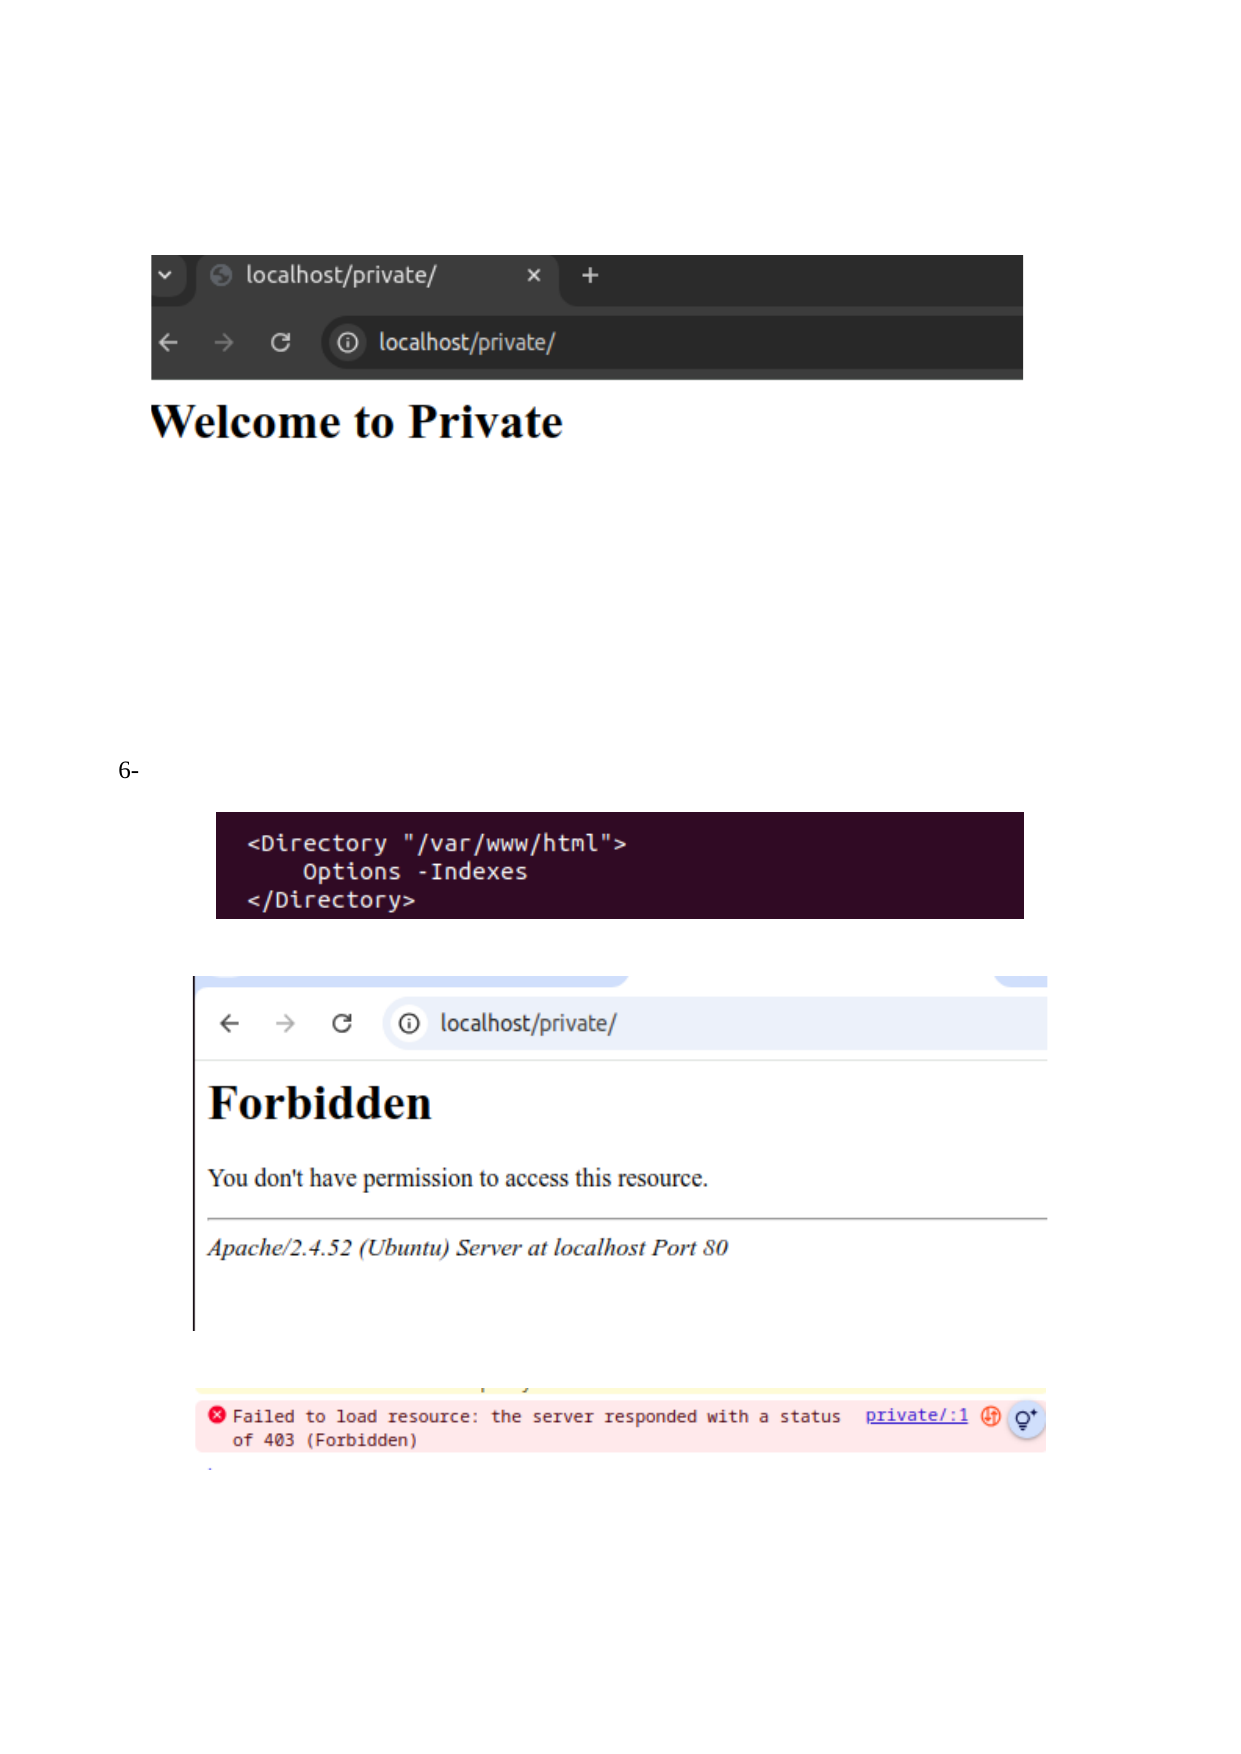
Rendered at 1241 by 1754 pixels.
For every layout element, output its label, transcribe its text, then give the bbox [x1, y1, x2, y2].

picture [194, 1388, 1046, 1470]
picture [216, 812, 1024, 919]
text 6- [118, 755, 1122, 783]
picture [151, 255, 1024, 640]
picture [192, 976, 1048, 1331]
